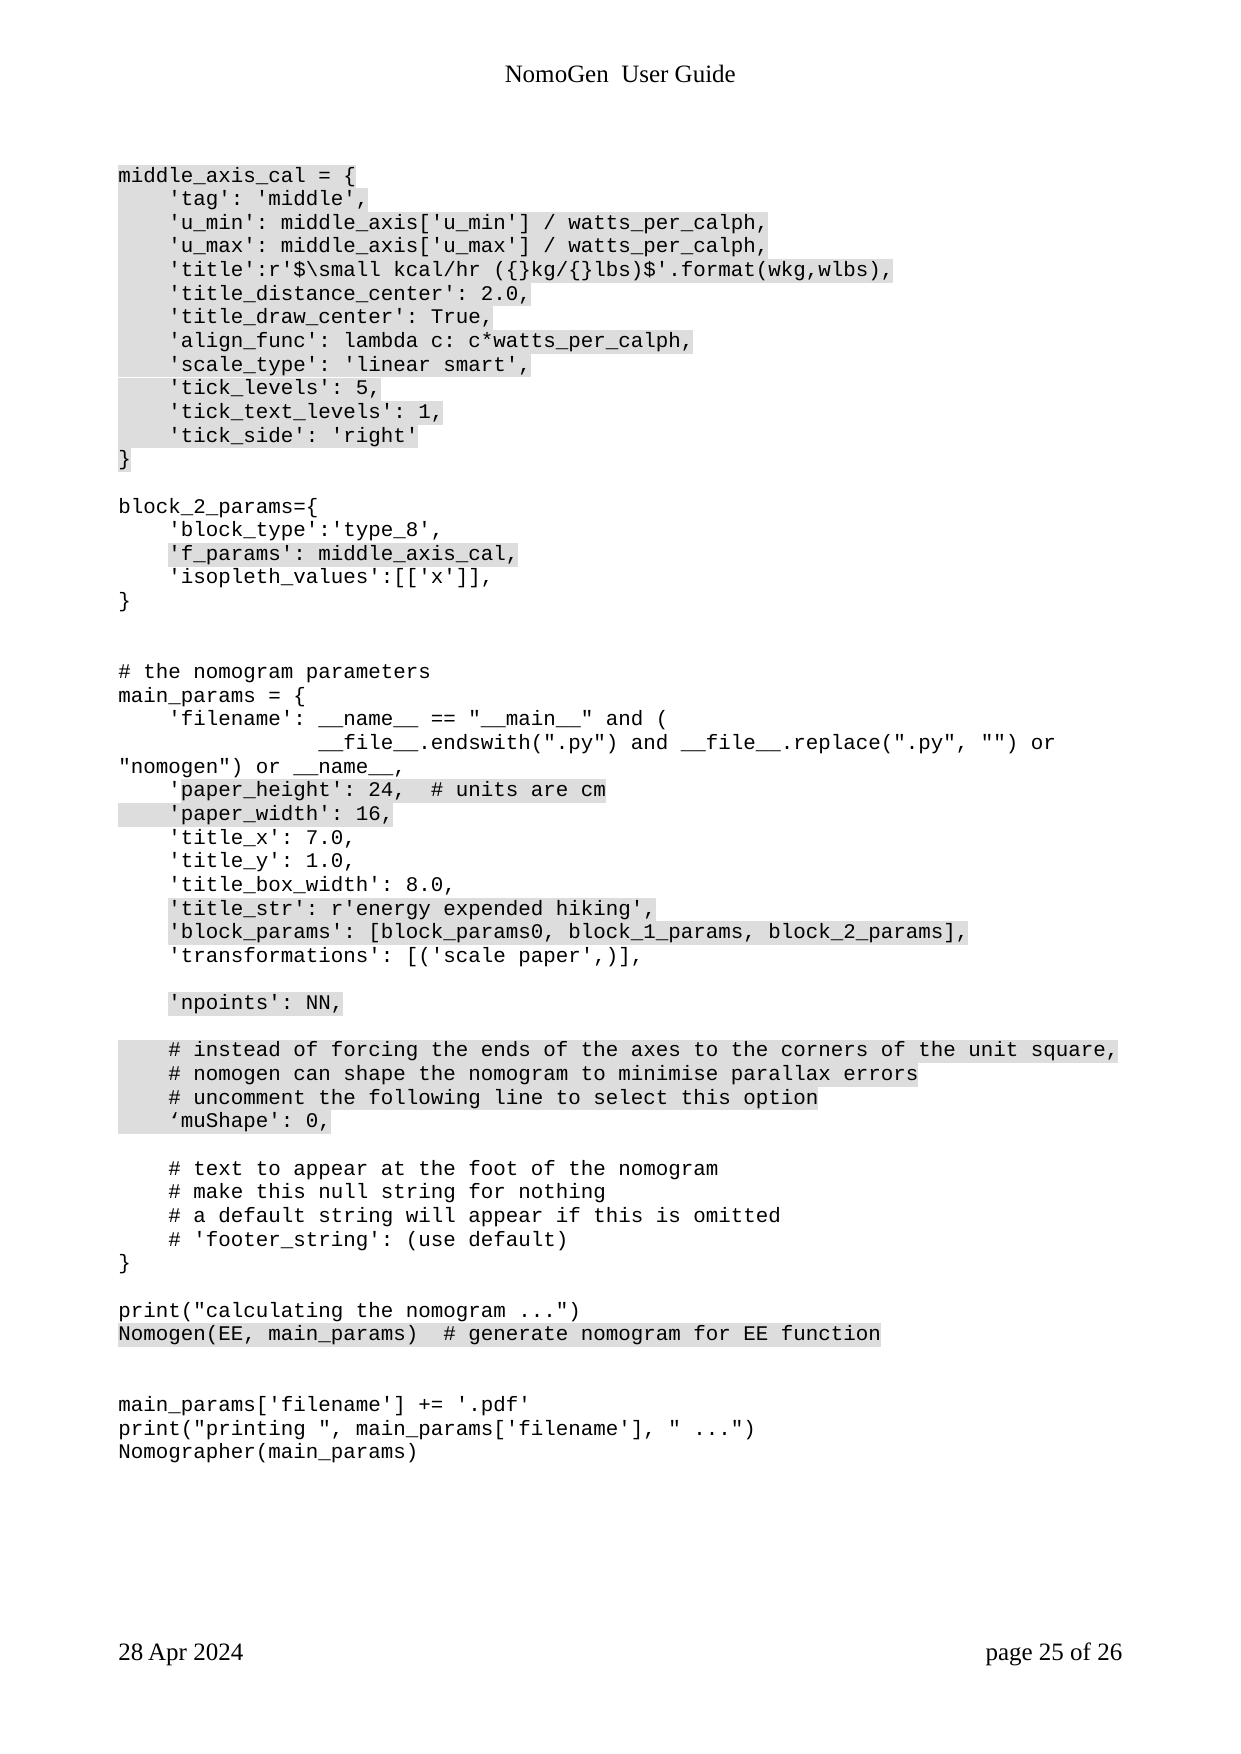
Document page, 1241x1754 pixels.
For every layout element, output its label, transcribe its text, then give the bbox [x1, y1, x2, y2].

text main_params['filename'] += '.pdf' [118, 1394, 1122, 1418]
text 'paper_height': 24, # units are cm [118, 779, 1122, 803]
text 'title_draw_center': True, [118, 306, 1122, 330]
text # the nomogram parameters [118, 661, 1122, 685]
text 'filename': __name__ == "__main__" and ( [118, 708, 1122, 732]
text 'transformations': [('scale paper',)], [118, 945, 1122, 968]
text 'title':r'$\small kcal/hr ({}kg/{}lbs)$'.format(wkg,wlbs), [118, 259, 1122, 283]
text 'npoints': NN, [118, 992, 1122, 1016]
text print("calculating the nomogram ...") [118, 1299, 1122, 1323]
text 'title_y': 1.0, [118, 850, 1122, 874]
text } [118, 1252, 1122, 1276]
text 'isopleth_values':[['x']], [118, 567, 1122, 590]
text 'align_func': lambda c: c*watts_per_calph, [118, 330, 1122, 354]
text __file__.endswith(".py") and __file__.replace(".py", "") or "nomogen") or __name__, [118, 732, 1122, 779]
text 'title_str': r'energy expended hiking', [118, 898, 1122, 921]
text # 'footer_string': (use default) [118, 1229, 1122, 1252]
text print("printing ", main_params['filename'], " ...") [118, 1418, 1122, 1441]
text # a default string will appear if this is omitted [118, 1205, 1122, 1229]
text 'paper_width': 16, [118, 803, 1122, 827]
text Nomogen(EE, main_params) # generate nomogram for EE function [118, 1323, 1122, 1347]
text 'block_params': [block_params0, block_1_params, block_2_params], [118, 921, 1122, 945]
text # text to appear at the foot of the nomogram [118, 1158, 1122, 1181]
text 'u_min': middle_axis['u_min'] / watts_per_calph, [118, 212, 1122, 236]
text # make this null string for nothing [118, 1181, 1122, 1205]
text ‘muShape': 0, [118, 1110, 1122, 1134]
text Nomographer(main_params) [118, 1441, 1122, 1465]
text 'tick_side': 'right' [118, 425, 1122, 448]
text } [118, 590, 1122, 614]
text 'tick_levels': 5, [118, 377, 1122, 401]
text 'tick_text_levels': 1, [118, 401, 1122, 425]
text # uncomment the following line to select this option [118, 1087, 1122, 1110]
text 'f_params': middle_axis_cal, [118, 543, 1122, 567]
text 'title_distance_center': 2.0, [118, 283, 1122, 306]
text 'u_max': middle_axis['u_max'] / watts_per_calph, [118, 236, 1122, 259]
text # nomogen can shape the nomogram to minimise parallax errors [118, 1063, 1122, 1087]
text 'block_type':'type_8', [118, 519, 1122, 543]
text 'title_x': 7.0, [118, 827, 1122, 850]
text main_params = { [118, 685, 1122, 708]
text block_2_params={ [118, 496, 1122, 519]
text 'tag': 'middle', [118, 188, 1122, 212]
text middle_axis_cal = { [118, 164, 1122, 188]
text 'title_box_width': 8.0, [118, 874, 1122, 898]
text 'scale_type': 'linear smart', [118, 354, 1122, 377]
text # instead of forcing the ends of the axes to the corners of the unit square, [118, 1039, 1122, 1063]
text } [118, 448, 1122, 472]
